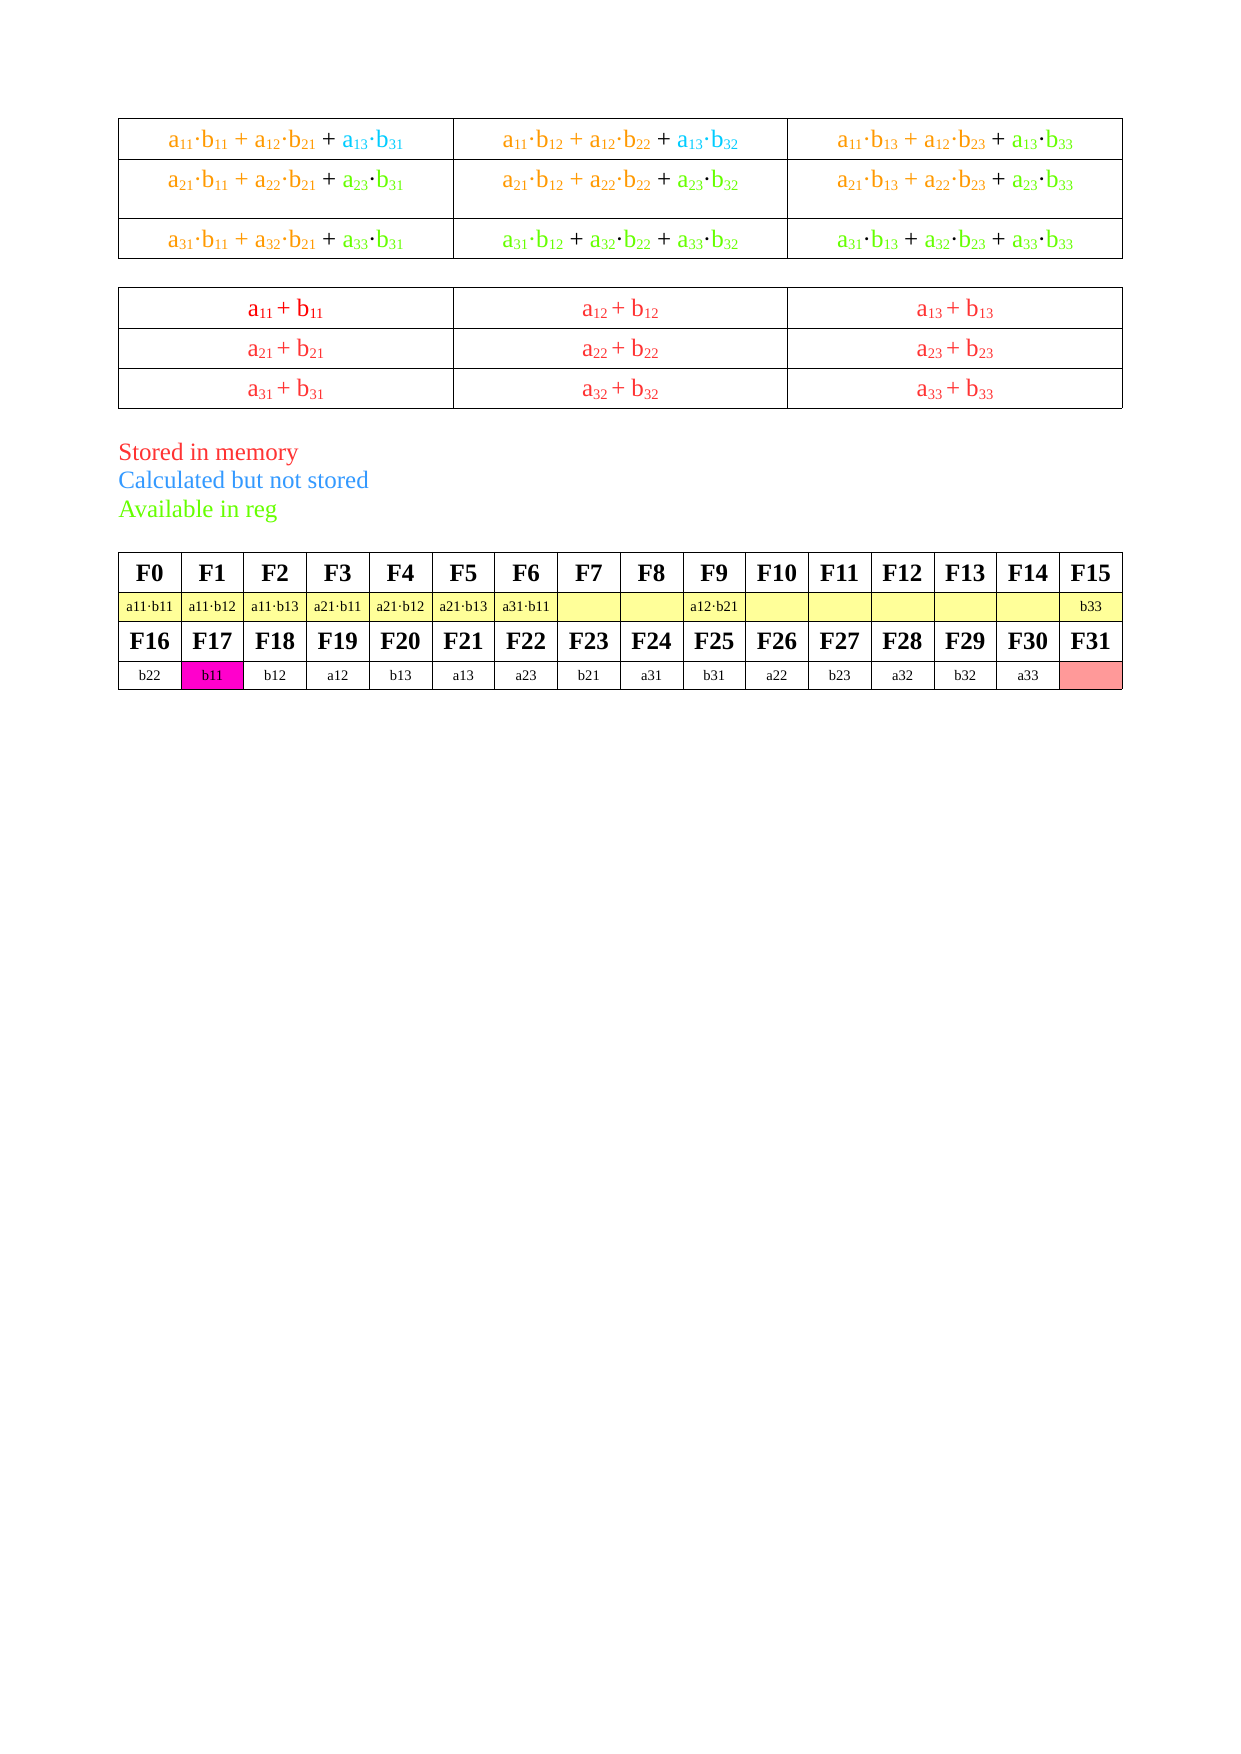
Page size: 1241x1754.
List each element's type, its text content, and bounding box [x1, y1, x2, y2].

table_cell [872, 593, 934, 621]
table_cell [935, 593, 996, 621]
table_header F9 [684, 553, 745, 592]
table_header F15 [1060, 553, 1122, 592]
table_cell F21 [433, 622, 494, 661]
table_cell F18 [244, 622, 306, 661]
table_header a12 + b12 [454, 288, 787, 327]
table_header F2 [244, 553, 306, 592]
table_cell a21·b11 + a22·b21 + a23·b31 [119, 160, 453, 218]
table_cell F23 [558, 622, 620, 661]
table_cell a21·b13 + a22·b23 + a23·b33 [788, 160, 1122, 218]
table_cell a21·b12 [370, 593, 432, 621]
table_cell a31·b13 + a32·b23 + a33·b33 [788, 219, 1122, 258]
table_header a11·b13 + a12·b23 + a13·b33 [788, 119, 1122, 158]
text Calculated but not stored [118, 466, 1122, 494]
table_cell a21·b13 [433, 593, 494, 621]
table_cell [746, 593, 808, 621]
table_cell b23 [809, 662, 871, 689]
table_cell a21 + b21 [119, 329, 453, 368]
table_header F12 [872, 553, 934, 592]
table_cell F22 [495, 622, 557, 661]
table_cell a11·b11 [119, 593, 181, 621]
table_cell a31 [621, 662, 683, 689]
table_cell [1060, 662, 1122, 689]
table_cell b12 [244, 662, 306, 689]
table_cell b33 [1060, 593, 1122, 621]
table_cell [558, 593, 620, 621]
table_cell F16 [119, 622, 181, 661]
table_cell a22 [746, 662, 808, 689]
table_header F0 [119, 553, 181, 592]
table_cell b13 [370, 662, 432, 689]
text Stored in memory [118, 437, 1122, 466]
table_header a11 + b11 [119, 288, 453, 327]
table_cell a23 [495, 662, 557, 689]
table_cell F30 [997, 622, 1059, 661]
table_header F6 [495, 553, 557, 592]
table_header F7 [558, 553, 620, 592]
table_cell a11·b12 [182, 593, 243, 621]
table_header F8 [621, 553, 683, 592]
table_cell a12·b21 [684, 593, 745, 621]
table_cell b32 [935, 662, 996, 689]
table_cell a31 + b31 [119, 369, 453, 408]
table_cell a23 + b23 [788, 329, 1122, 368]
table_cell b11 [182, 662, 243, 689]
table_header F3 [307, 553, 369, 592]
table_cell F20 [370, 622, 432, 661]
table_cell a12 [307, 662, 369, 689]
table_header a13 + b13 [788, 288, 1122, 327]
table_cell F31 [1060, 622, 1122, 661]
table_cell b21 [558, 662, 620, 689]
table_cell a11·b13 [244, 593, 306, 621]
table_cell a31·b11 + a32·b21 + a33·b31 [119, 219, 453, 258]
table_header a11·b11 + a12·b21 + a13·b31 [119, 119, 453, 158]
table_header F10 [746, 553, 808, 592]
table_cell F25 [684, 622, 745, 661]
table_cell b31 [684, 662, 745, 689]
table_cell [621, 593, 683, 621]
table_cell a21·b11 [307, 593, 369, 621]
table_cell a31·b12 + a32·b22 + a33·b32 [454, 219, 787, 258]
table_cell a33 [997, 662, 1059, 689]
table_cell F28 [872, 622, 934, 661]
table_header F5 [433, 553, 494, 592]
table_cell F29 [935, 622, 996, 661]
table_header a11·b12 + a12·b22 + a13·b32 [454, 119, 787, 158]
table_cell F26 [746, 622, 808, 661]
table_cell F19 [307, 622, 369, 661]
table_header F14 [997, 553, 1059, 592]
table_cell [997, 593, 1059, 621]
table_cell F24 [621, 622, 683, 661]
table_cell a33 + b33 [788, 369, 1122, 408]
table_cell a32 + b32 [454, 369, 787, 408]
table_cell F27 [809, 622, 871, 661]
table_header F11 [809, 553, 871, 592]
table_cell a22 + b22 [454, 329, 787, 368]
table_header F1 [182, 553, 243, 592]
table_cell a13 [433, 662, 494, 689]
table_cell a21·b12 + a22·b22 + a23·b32 [454, 160, 787, 218]
table_header F13 [935, 553, 996, 592]
text Available in reg [118, 494, 1122, 523]
table_cell a31·b11 [495, 593, 557, 621]
table_header F4 [370, 553, 432, 592]
table_cell F17 [182, 622, 243, 661]
table_cell [809, 593, 871, 621]
table_cell b22 [119, 662, 181, 689]
table_cell a32 [872, 662, 934, 689]
